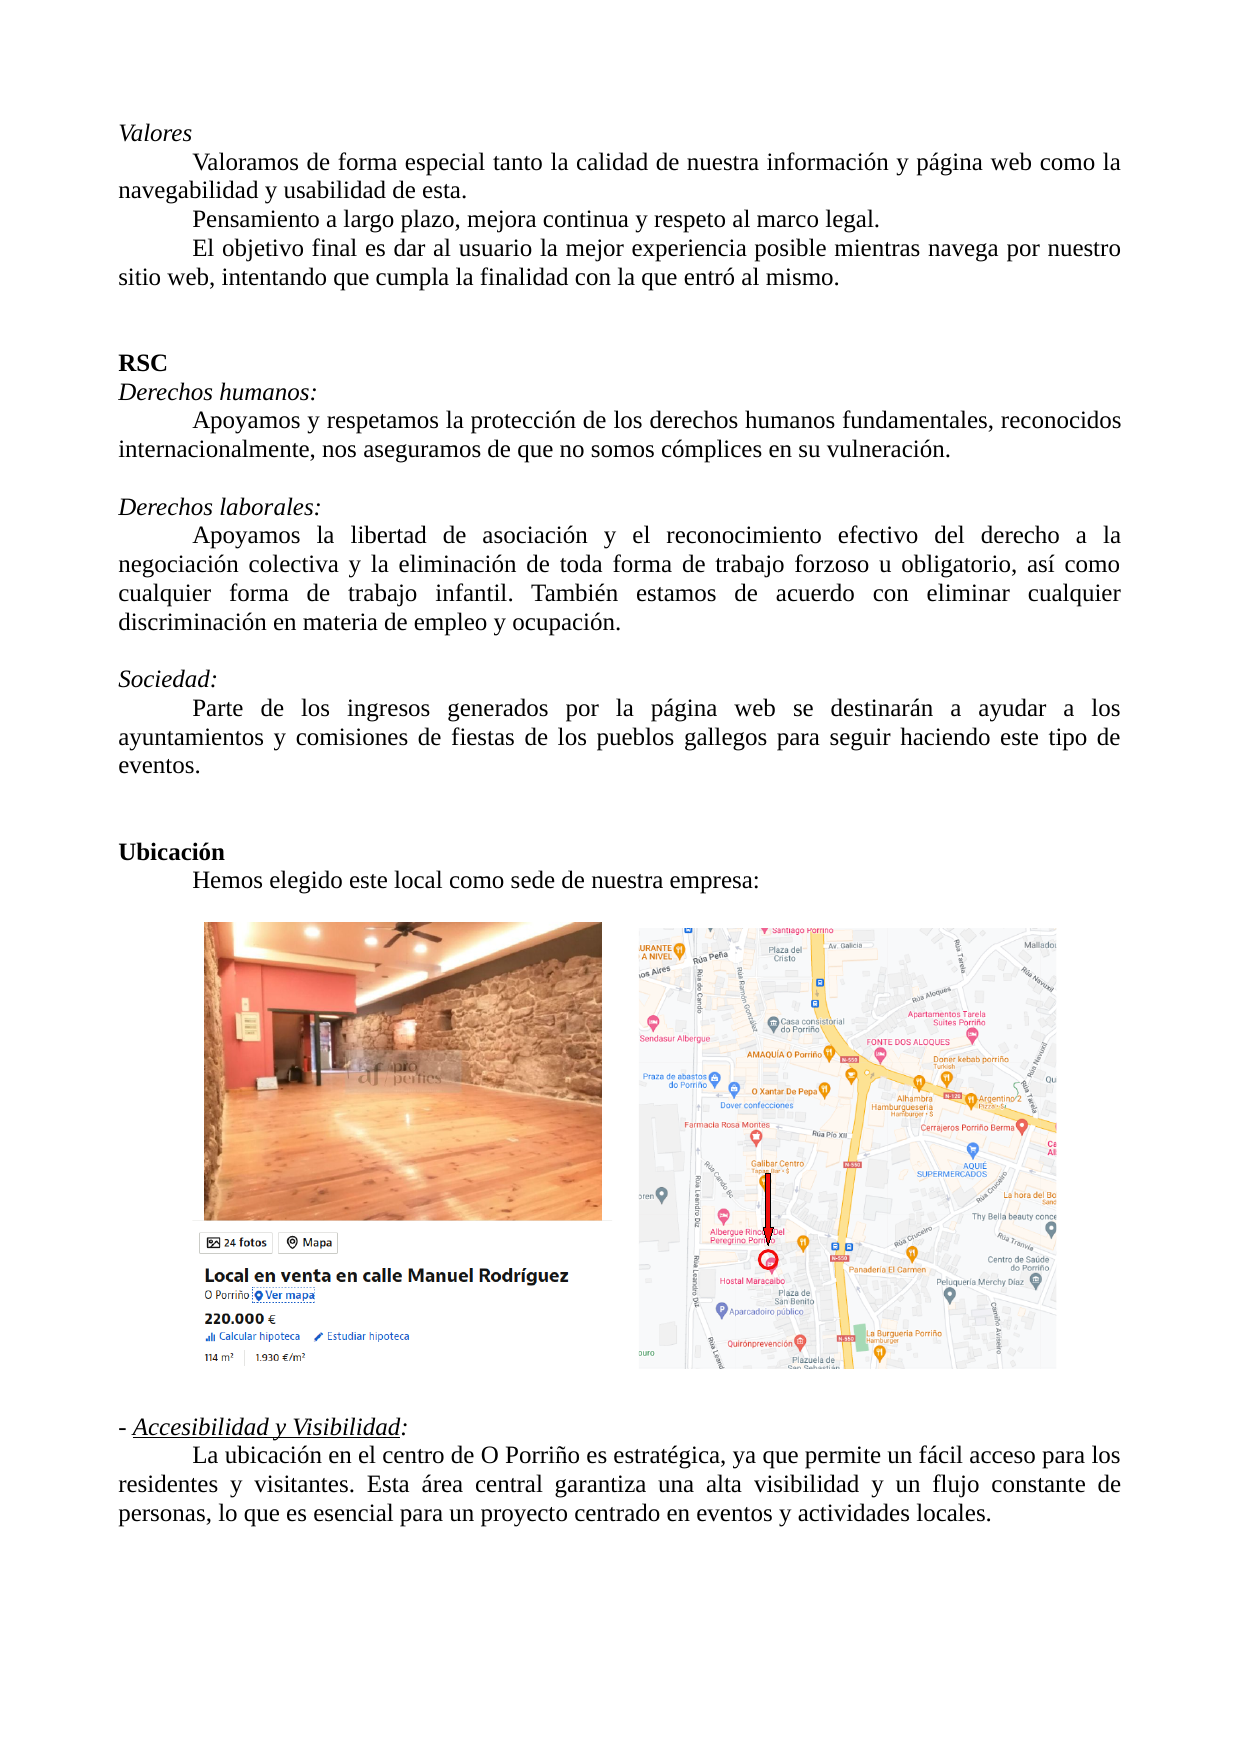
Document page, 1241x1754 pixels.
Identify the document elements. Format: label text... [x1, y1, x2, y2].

text Valores [118, 118, 1122, 147]
text Parte de los ingresos generados por la página web se destinarán a ayudar a los ayuntamientos y comisiones de fiestas de los pueblos gallegos para seguir haciendo este tipo de eventos. [118, 693, 1122, 779]
text - Accesibilidad y Visibilidad: [118, 1412, 1122, 1441]
text Ubicación [118, 837, 1122, 866]
text Derechos humanos: [118, 377, 1122, 406]
text Sociedad: [118, 664, 1122, 693]
text RSC [118, 348, 1122, 377]
picture [192, 922, 613, 1369]
text Hemos elegido este local como sede de nuestra empresa: [118, 866, 1122, 894]
text Apoyamos y respetamos la protección de los derechos humanos fundamentales, reconocidos internacionalmente, nos aseguramos de que no somos cómplices en su vulneración. [118, 406, 1122, 463]
text Valoramos de forma especial tanto la calidad de nuestra información y página web como la navegabilidad y usabilidad de esta. [118, 147, 1122, 204]
picture [638, 928, 1057, 1369]
text Derechos laborales: [118, 492, 1122, 521]
text Apoyamos la libertad de asociación y el reconocimiento efectivo del derecho a la negociación colectiva y la eliminación de toda forma de trabajo forzoso u obligatorio, así como cualquier forma de trabajo infantil. También estamos de acuerdo con eliminar cualquier discriminación en materia de empleo y ocupación. [118, 521, 1122, 636]
text El objetivo final es dar al usuario la mejor experiencia posible mientras navega por nuestro sitio web, intentando que cumpla la finalidad con la que entró al mismo. [118, 233, 1122, 291]
text La ubicación en el centro de O Porriño es estratégica, ya que permite un fácil acceso para los residentes y visitantes. Esta área central garantiza una alta visibilidad y un flujo constante de personas, lo que es esencial para un proyecto centrado en eventos y actividades locales. [118, 1441, 1122, 1527]
text Pensamiento a largo plazo, mejora continua y respeto al marco legal. [118, 204, 1122, 233]
